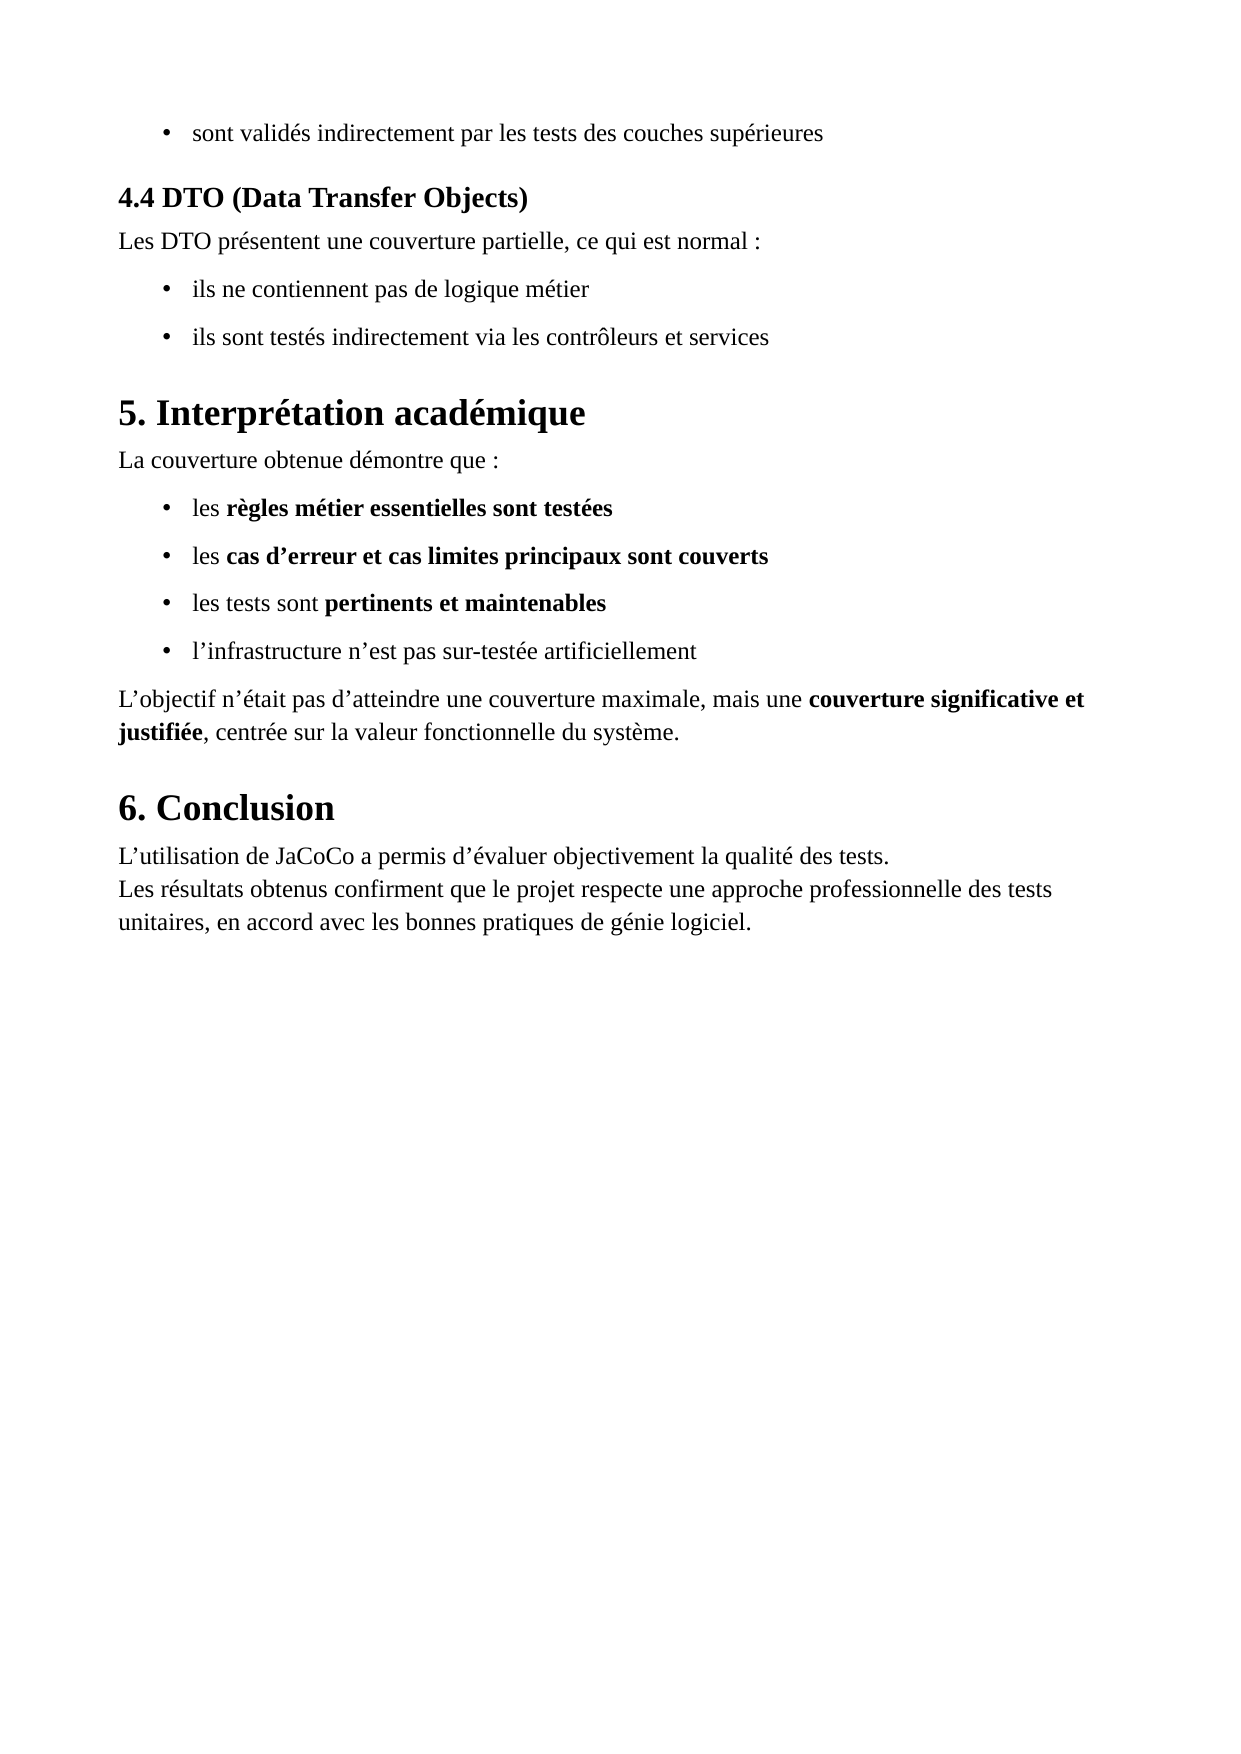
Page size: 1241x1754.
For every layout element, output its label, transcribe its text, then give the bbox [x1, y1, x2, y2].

list l’infrastructure n’est pas sur-testée artificiellement [162, 636, 1122, 665]
subtitle 6. Conclusion [118, 785, 1122, 828]
list sont validés indirectement par les tests des couches supérieures [162, 118, 1122, 147]
list ils sont testés indirectement via les contrôleurs et services [162, 322, 1122, 350]
list les cas d’erreur et cas limites principaux sont couverts [162, 541, 1122, 569]
list les tests sont pertinents et maintenables [162, 588, 1122, 617]
list les règles métier essentielles sont testées [162, 493, 1122, 522]
text Les DTO présentent une couverture partielle, ce qui est normal : [118, 226, 1122, 255]
text L’utilisation de JaCoCo a permis d’évaluer objectivement la qualité des tests. Les résultats obtenus confirment que le projet respecte une approche professionnelle des tests unitaires, en accord avec les bonnes pratiques de génie logiciel. [118, 841, 1122, 936]
text L’objectif n’était pas d’atteindre une couverture maximale, mais une couverture significative et justifiée, centrée sur la valeur fonctionnelle du système. [118, 684, 1122, 745]
text La couverture obtenue démontre que : [118, 446, 1122, 474]
list ils ne contiennent pas de logique métier [162, 274, 1122, 303]
subtitle 5. Interprétation académique [118, 390, 1122, 433]
subtitle 4.4 DTO (Data Transfer Objects) [118, 180, 1122, 214]
